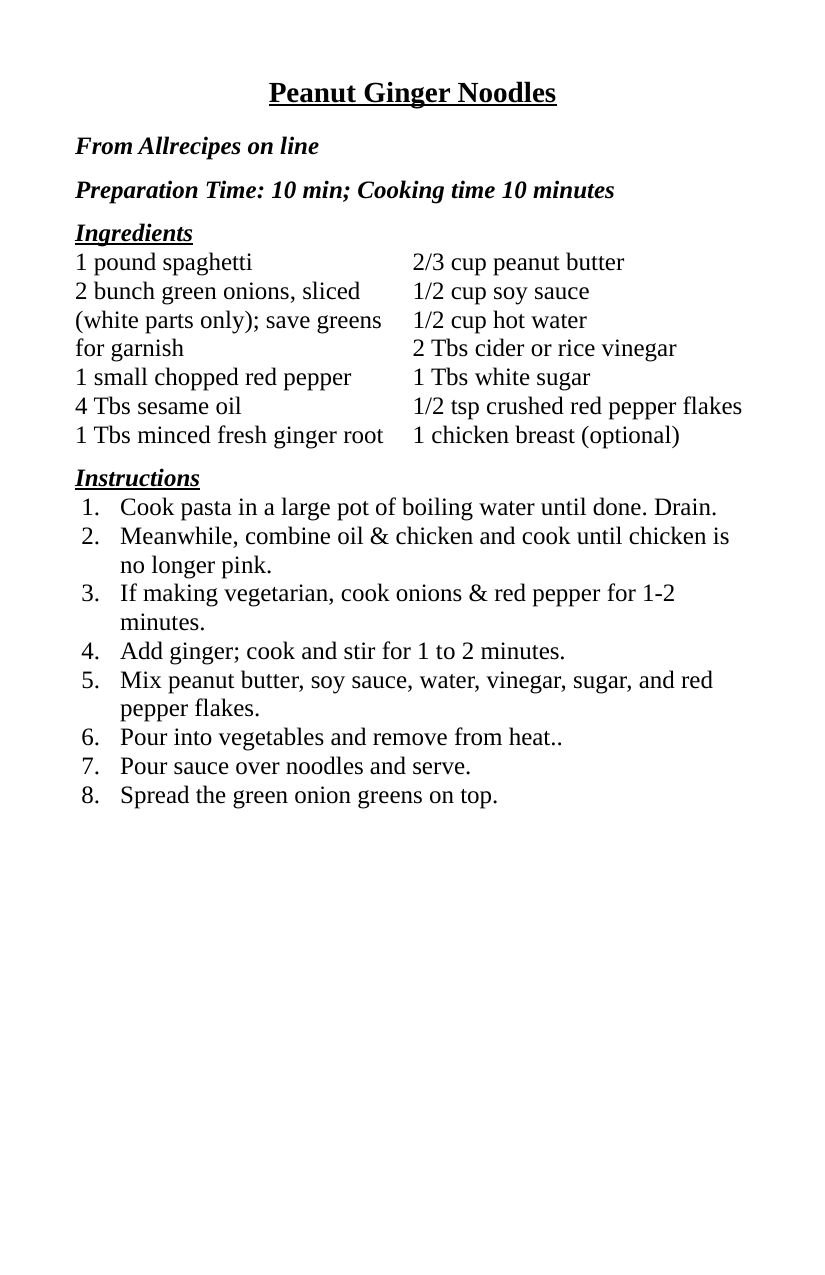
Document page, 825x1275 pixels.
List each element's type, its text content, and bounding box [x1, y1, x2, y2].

subtitle From Allrecipes on line [75, 131, 750, 160]
list Add ginger; cook and stir for 1 to 2 minutes. [75, 636, 750, 665]
text 1 Tbs white sugar [412, 362, 750, 391]
subtitle Instructions [75, 463, 750, 492]
text 2/3 cup peanut butter [412, 247, 750, 276]
subtitle Peanut Ginger Noodles [75, 75, 750, 108]
text 1 pound spaghetti [75, 247, 412, 276]
text 1/2 tsp crushed red pepper flakes [412, 391, 750, 420]
list Pour sauce over noodles and serve. [75, 751, 750, 780]
text 1 chicken breast (optional) [412, 420, 750, 448]
text 4 Tbs sesame oil [75, 391, 412, 420]
list Cook pasta in a large pot of boiling water until done. Drain. [75, 492, 750, 521]
text 1/2 cup hot water [412, 305, 750, 333]
text 2 bunch green onions, sliced (white parts only); save greens for garnish [75, 276, 412, 362]
subtitle Preparation Time: 10 min; Cooking time 10 minutes [75, 175, 750, 203]
list Mix peanut butter, soy sauce, water, vinegar, sugar, and red pepper flakes. [75, 665, 750, 722]
list If making vegetarian, cook onions & red pepper for 1-2 minutes. [75, 578, 750, 636]
text 1 small chopped red pepper [75, 362, 412, 391]
list Spread the green onion greens on top. [75, 780, 750, 808]
subtitle Ingredients [75, 218, 750, 247]
text 1/2 cup soy sauce [412, 276, 750, 305]
text 1 Tbs minced fresh ginger root [75, 420, 412, 448]
list Meanwhile, combine oil & chicken and cook until chicken is no longer pink. [75, 521, 750, 578]
text 2 Tbs cider or rice vinegar [412, 333, 750, 362]
list Pour into vegetables and remove from heat.. [75, 722, 750, 751]
